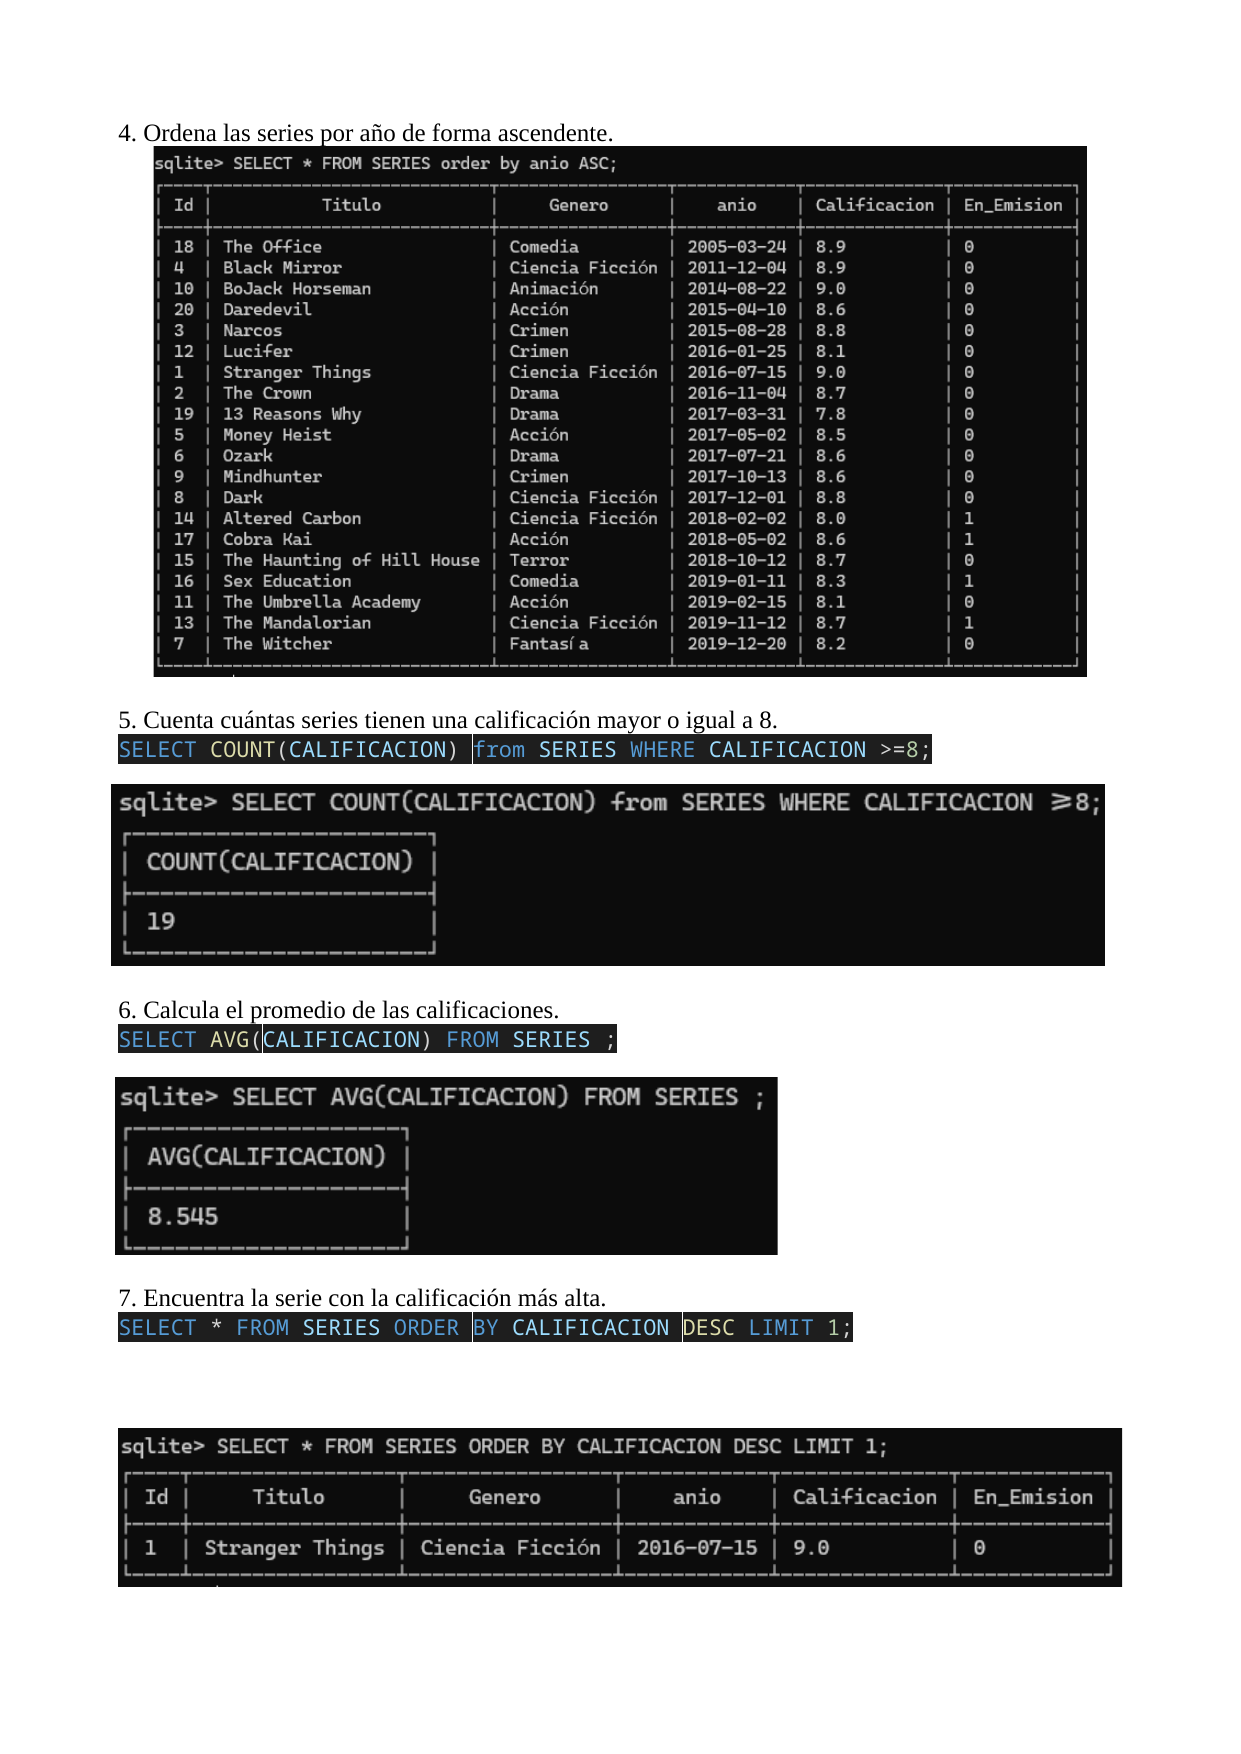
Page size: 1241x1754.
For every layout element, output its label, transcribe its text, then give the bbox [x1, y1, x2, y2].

text 6. Calcula el promedio de las calificaciones. [118, 995, 1122, 1023]
picture [153, 146, 1087, 677]
text SELECT COUNT(CALIFICACION) from SERIES WHERE CALIFICACION >=8; [118, 734, 1122, 764]
text 5. Cuenta cuántas series tienen una calificación mayor o igual a 8. [118, 705, 1122, 734]
text 7. Encuentra la serie con la calificación más alta. [118, 1283, 1122, 1312]
picture [115, 1077, 778, 1255]
picture [111, 784, 1105, 966]
text SELECT AVG(CALIFICACION) FROM SERIES ; [118, 1023, 1122, 1053]
text 4. Ordena las series por año de forma ascendente. [118, 118, 1122, 147]
picture [118, 1428, 1123, 1587]
text SELECT * FROM SERIES ORDER BY CALIFICACION DESC LIMIT 1; [118, 1312, 1122, 1342]
